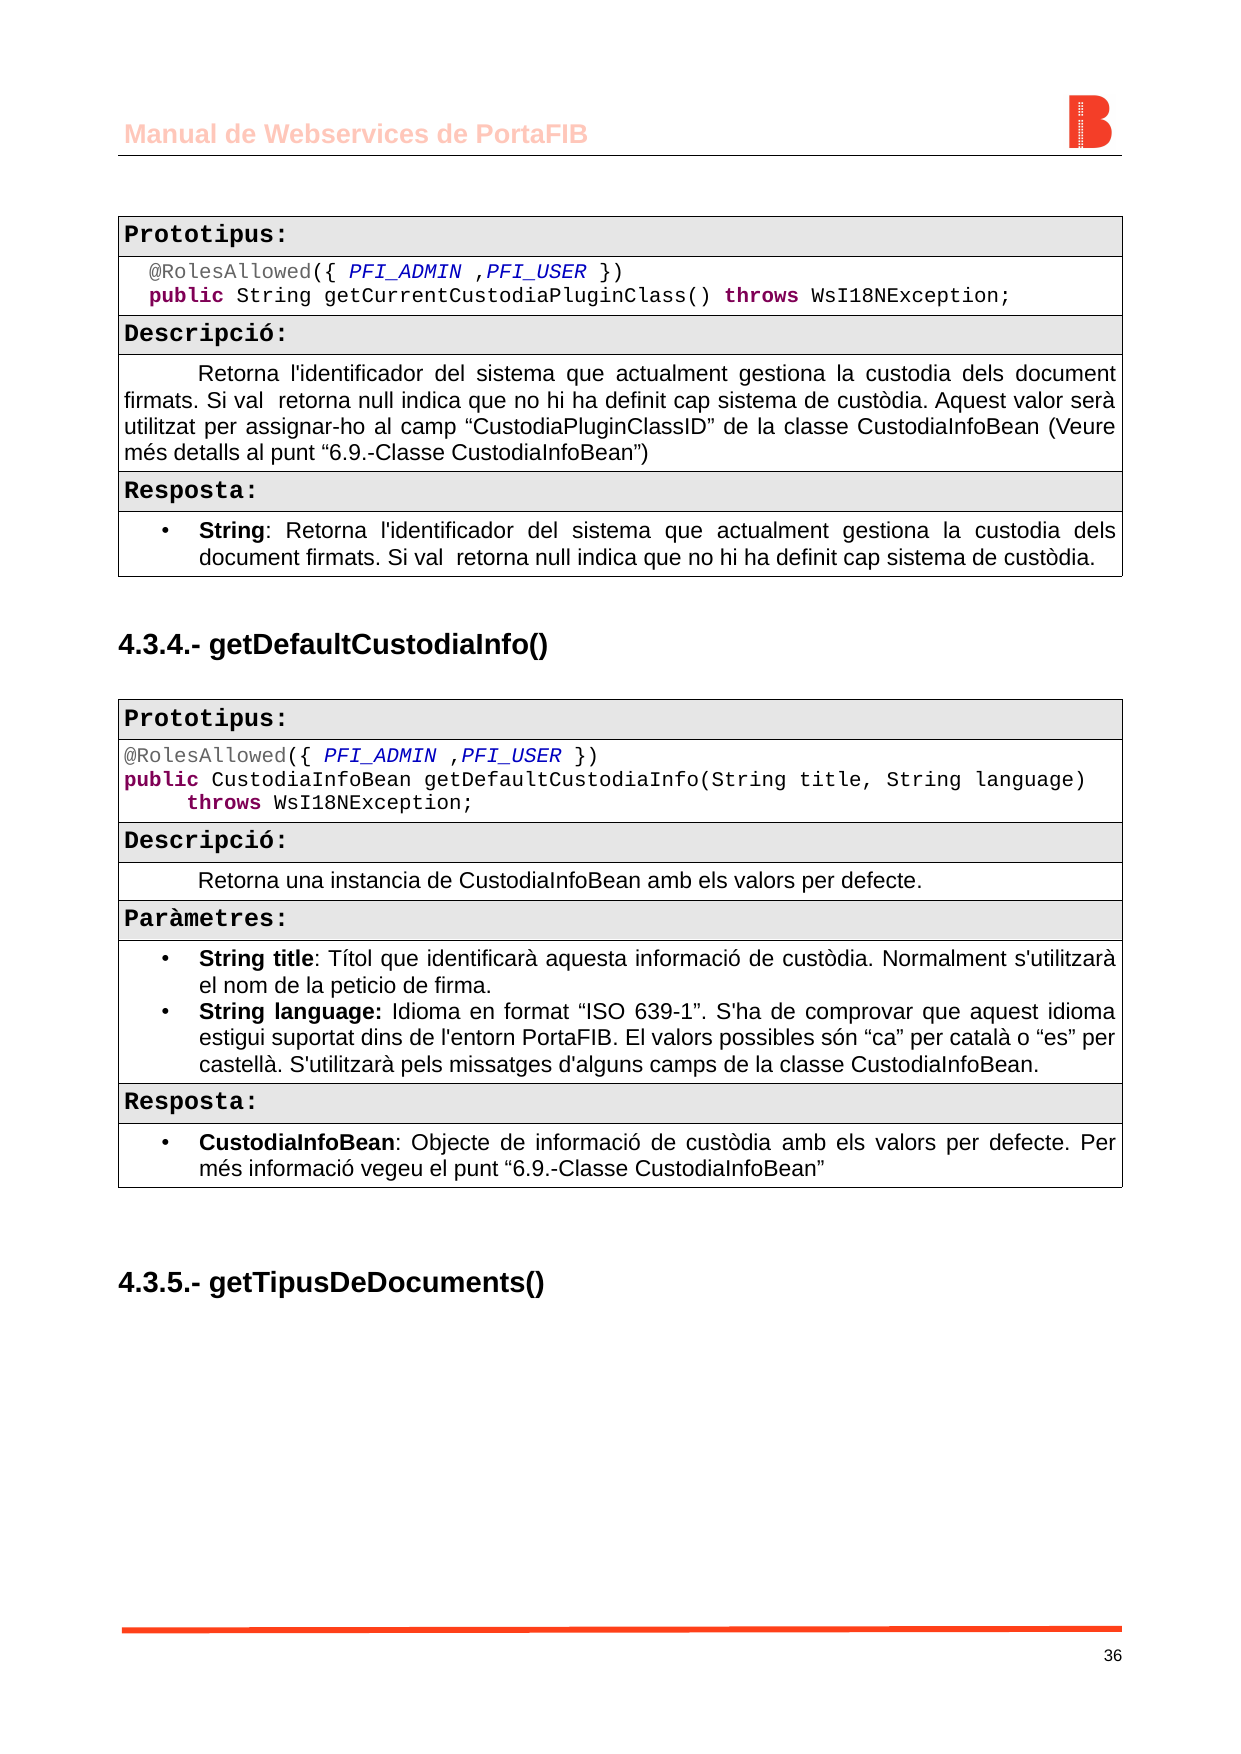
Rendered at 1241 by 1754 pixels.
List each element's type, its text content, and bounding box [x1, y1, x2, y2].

table_cell String title: Títol que identificarà aquesta informació de custòdia. Normalment s'utilitzarà el nom de la peticio de firma. String language: Idioma en format “ISO 639-1”. S'ha de comprovar que aquest idioma estigui suportat dins de l'entorn PortaFIB. El valors possibles són “ca” per català o “es” per castellà. S'utilitzarà pels missatges d'alguns camps de la classe CustodiaInfoBean. [119, 941, 1122, 1083]
table_cell Paràmetres: [119, 901, 1122, 939]
table_header Prototipus: [119, 700, 1122, 739]
table_cell Retorna l'identificador del sistema que actualment gestiona la custodia dels document firmats. Si val retorna null indica que no hi ha definit cap sistema de custòdia. Aquest valor serà utilitzat per assignar-ho al camp “CustodiaPluginClassID” de la classe CustodiaInfoBean (Veure més detalls al punt “6.9.-Classe CustodiaInfoBean”) [119, 355, 1122, 471]
table_cell Descripció: [119, 823, 1122, 862]
table_cell @RolesAllowed({ PFI_ADMIN ,PFI_USER }) public String getCurrentCustodiaPluginClass() throws WsI18NException; [119, 257, 1122, 314]
table_cell @RolesAllowed({ PFI_ADMIN ,PFI_USER }) public CustodiaInfoBean getDefaultCustodiaInfo(String title, String language) throws WsI18NException; [119, 740, 1122, 822]
table_cell CustodiaInfoBean: Objecte de informació de custòdia amb els valors per defecte. Per més informació vegeu el punt “6.9.-Classe CustodiaInfoBean” [119, 1124, 1122, 1187]
table_header Prototipus: [119, 217, 1122, 256]
table_cell Resposta: [119, 1084, 1122, 1123]
table_cell String: Retorna l'identificador del sistema que actualment gestiona la custodia dels document firmats. Si val retorna null indica que no hi ha definit cap sistema de custòdia. [119, 512, 1122, 576]
table_cell Retorna una instancia de CustodiaInfoBean amb els valors per defecte. [119, 863, 1122, 899]
table_cell Descripció: [119, 316, 1122, 354]
table_cell Resposta: [119, 472, 1122, 511]
subtitle getTipusDeDocuments() [118, 1265, 1122, 1298]
subtitle getDefaultCustodiaInfo() [118, 627, 1122, 661]
picture [1063, 94, 1117, 150]
